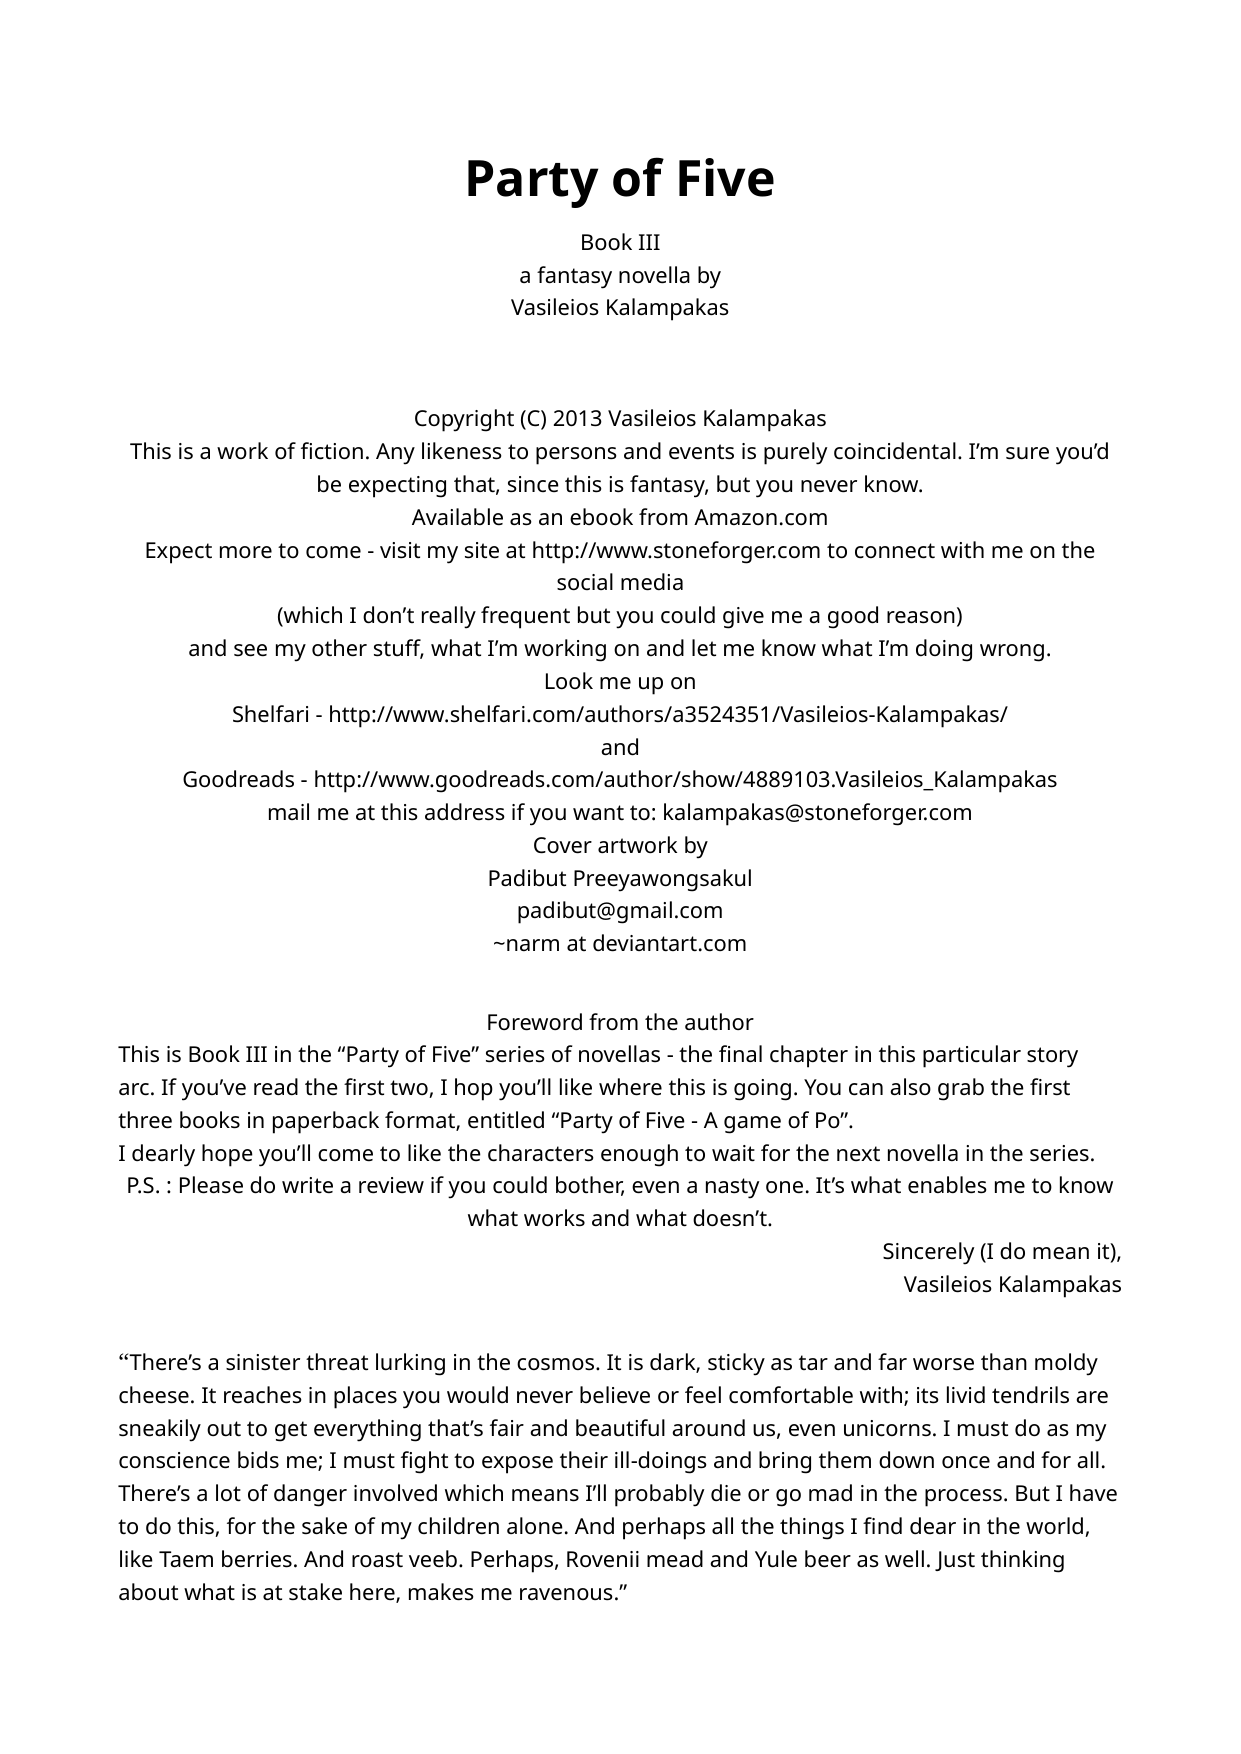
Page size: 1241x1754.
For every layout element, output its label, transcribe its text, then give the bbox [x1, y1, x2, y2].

text Copyright (C) 2013 Vasileios Kalampakas [118, 400, 1122, 433]
text “There’s a sinister threat lurking in the cosmos. It is dark, sticky as tar and far worse than moldy cheese. It reaches in places you would never believe or feel comfortable with; its livid tendrils are sneakily out to get everything that’s fair and beautiful around us, even unicorns. I must do as my conscience bids me; I must fight to expose their ill-doings and bring them down once and for all. There’s a lot of danger involved which means I’ll probably die or go mad in the process. But I have to do this, for the sake of my children alone. And perhaps all the things I find dear in the world, like Taem berries. And roast veeb. Perhaps, Rovenii mead and Yule beer as well. Just thinking about what is at stake here, makes me ravenous.” [118, 1344, 1122, 1607]
text ~narm at deviantart.com [118, 925, 1122, 958]
text P.S. : Please do write a review if you could bother, even a nasty one. It’s what enables me to know what works and what doesn’t. [118, 1167, 1122, 1233]
text and [118, 728, 1122, 761]
text Available as an ebook from Amazon.com [118, 499, 1122, 532]
text Vasileios Kalampakas [118, 1266, 1122, 1299]
text (which I don’t really frequent but you could give me a good reason) [118, 597, 1122, 630]
text a fantasy novella by [118, 257, 1122, 289]
subtitle Party of Five [118, 143, 1122, 211]
text Cover artwork by [118, 827, 1122, 860]
text Foreword from the author [118, 1003, 1122, 1036]
text Book III [118, 224, 1122, 257]
text This is Book III in the “Party of Five” series of novellas - the final chapter in this particular story arc. If you’ve read the first two, I hop you’ll like where this is going. You can also grab the first three books in paperback format, entitled “Party of Five - A game of Po”. [118, 1036, 1122, 1135]
text I dearly hope you’ll come to like the characters enough to wait for the next novella in the series. [118, 1135, 1122, 1167]
text Vasileios Kalampakas [118, 289, 1122, 322]
text mail me at this address if you want to: kalampakas@stoneforger.com [118, 794, 1122, 827]
text Padibut Preeyawongsakul [118, 860, 1122, 892]
text Shelfari - http://www.shelfari.com/authors/a3524351/Vasileios-Kalampakas/ [118, 696, 1122, 728]
text Goodreads - http://www.goodreads.com/author/show/4889103.Vasileios_Kalampakas [118, 761, 1122, 794]
text This is a work of fiction. Any likeness to persons and events is purely coincidental. I’m sure you’d be expecting that, since this is fantasy, but you never know. [118, 433, 1122, 499]
text Expect more to come - visit my site at http://www.stoneforger.com to connect with me on the social media [118, 532, 1122, 597]
text and see my other stuff, what I’m working on and let me know what I’m doing wrong. [118, 630, 1122, 663]
text Look me up on [118, 663, 1122, 696]
text padibut@gmail.com [118, 892, 1122, 925]
text Sincerely (I do mean it), [118, 1233, 1122, 1266]
